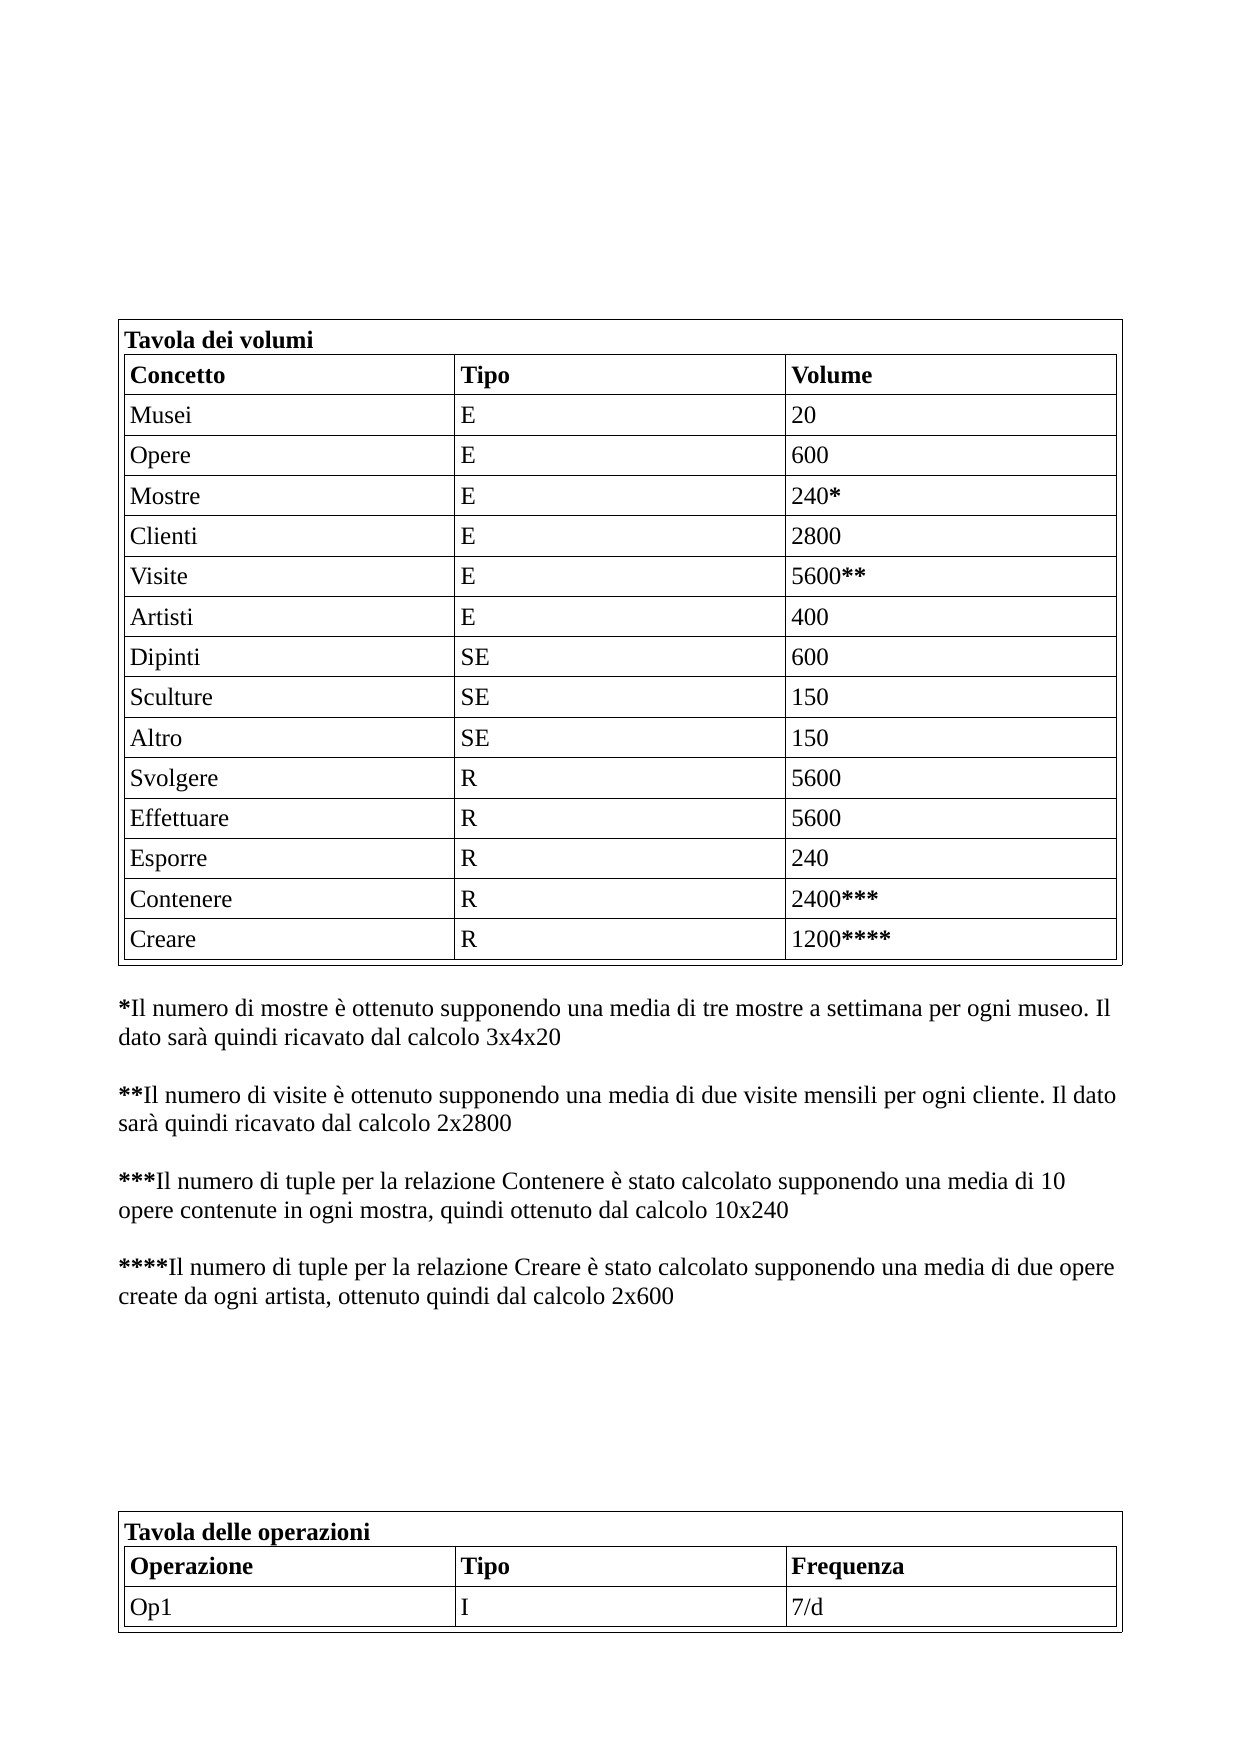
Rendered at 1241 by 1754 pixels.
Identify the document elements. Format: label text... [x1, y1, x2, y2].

table_cell Creare [125, 919, 454, 959]
table_cell Musei [125, 395, 454, 434]
table_cell 5600 [786, 799, 1116, 838]
table_cell R [455, 799, 785, 838]
table_cell Clienti [125, 516, 454, 556]
table_cell 2800 [786, 516, 1116, 556]
table_cell R [455, 758, 785, 797]
text **Il numero di visite è ottenuto supponendo una media di due visite mensili per ogni cliente. Il dato sarà quindi ricavato dal calcolo 2x2800 [118, 1080, 1122, 1137]
table_cell 20 [786, 395, 1116, 434]
table_cell R [455, 879, 785, 918]
table_cell Mostre [125, 476, 454, 515]
table_cell Sculture [125, 677, 454, 717]
table_cell 1200**** [786, 919, 1116, 959]
table_cell Svolgere [125, 758, 454, 797]
table_cell 150 [786, 718, 1116, 757]
table_cell E [455, 597, 785, 636]
table_cell Effettuare [125, 799, 454, 838]
table_header Volume [786, 355, 1116, 394]
table_header Tipo [456, 1547, 786, 1586]
text *Il numero di mostre è ottenuto supponendo una media di tre mostre a settimana per ogni museo. Il dato sarà quindi ricavato dal calcolo 3x4x20 [118, 993, 1122, 1051]
text ***Il numero di tuple per la relazione Contenere è stato calcolato supponendo una media di 10 opere contenute in ogni mostra, quindi ottenuto dal calcolo 10x240 [118, 1166, 1122, 1223]
table_cell 2400*** [786, 879, 1116, 918]
table_cell Contenere [125, 879, 454, 918]
table_cell SE [455, 718, 785, 757]
table_cell E [455, 395, 785, 434]
table_header Tipo [455, 355, 785, 394]
table_cell 150 [786, 677, 1116, 717]
table_cell Op1 [125, 1587, 455, 1626]
table_cell 240 [786, 839, 1116, 878]
table_cell 7/d [787, 1587, 1116, 1626]
table_cell R [455, 839, 785, 878]
table_cell Esporre [125, 839, 454, 878]
table_cell 600 [786, 637, 1116, 676]
table_cell Visite [125, 557, 454, 596]
table_header Tavola dei volumi [119, 320, 1122, 964]
table_cell Altro [125, 718, 454, 757]
table_cell Opere [125, 436, 454, 475]
table_cell E [455, 476, 785, 515]
table_cell E [455, 516, 785, 556]
table_cell R [455, 919, 785, 959]
text ****Il numero di tuple per la relazione Creare è stato calcolato supponendo una media di due opere create da ogni artista, ottenuto quindi dal calcolo 2x600 [118, 1252, 1122, 1310]
table_header Tavola delle operazioni [119, 1512, 1122, 1632]
table_cell 5600** [786, 557, 1116, 596]
table_cell 400 [786, 597, 1116, 636]
table_header Operazione [125, 1547, 455, 1586]
table_header Frequenza [787, 1547, 1116, 1586]
table_cell 600 [786, 436, 1116, 475]
table_cell SE [455, 637, 785, 676]
table_cell I [456, 1587, 786, 1626]
table_cell 5600 [786, 758, 1116, 797]
table_cell Dipinti [125, 637, 454, 676]
table_header Concetto [125, 355, 454, 394]
table_cell E [455, 436, 785, 475]
table_cell Artisti [125, 597, 454, 636]
table_cell E [455, 557, 785, 596]
table_cell 240* [786, 476, 1116, 515]
table_cell SE [455, 677, 785, 717]
